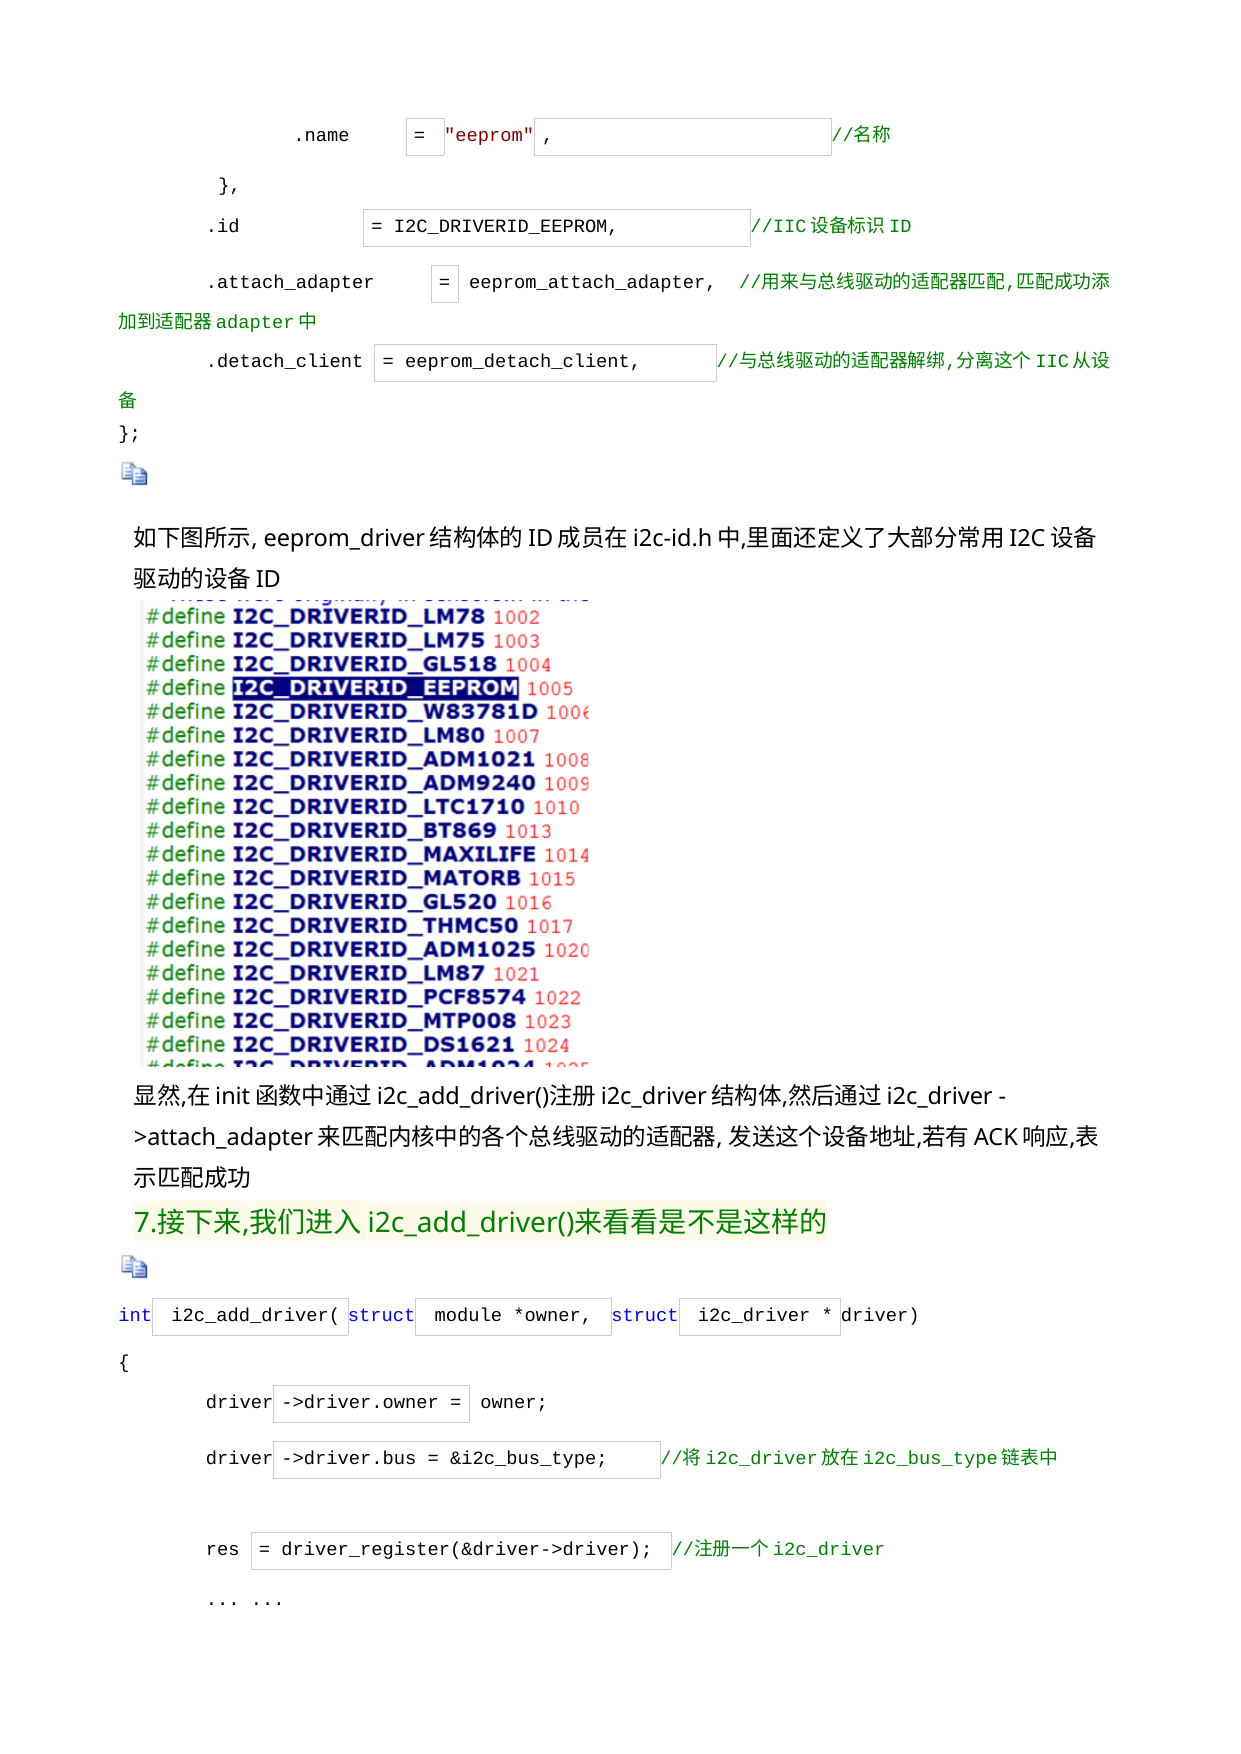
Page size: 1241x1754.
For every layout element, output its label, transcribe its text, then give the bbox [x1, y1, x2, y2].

text .name [118, 118, 406, 155]
text "eeprom" [445, 118, 534, 155]
text //名称 [832, 118, 1122, 155]
text >driver.bus = &i2c_bus_type; [274, 1442, 660, 1478]
picture [118, 455, 153, 491]
picture [140, 600, 589, 1067]
text //IIC设备标识ID [751, 209, 1122, 246]
text .id [118, 209, 363, 246]
picture [118, 1248, 153, 1284]
text driver- [118, 1441, 273, 1478]
text struct [349, 1298, 415, 1335]
text res [118, 1532, 251, 1569]
text owner; [470, 1385, 1122, 1422]
text int [118, 1298, 152, 1335]
text >driver.owner = [274, 1386, 469, 1422]
text .attach_adapter = eeprom_attach_adapter, //用来与总线驱动的适配器匹配,匹配成功添加到适配器adapter中 [118, 265, 1122, 334]
text struct [612, 1298, 679, 1335]
text }; [118, 424, 1122, 445]
text , [535, 119, 831, 155]
text module *owner, [416, 1299, 611, 1335]
text = [407, 119, 444, 155]
text { [118, 1353, 1122, 1374]
text ... ... [118, 1587, 1122, 1611]
text .detach_client = eeprom_detach_client, //与总线驱动的适配器解绑,分离这个IIC从设备 [118, 344, 1122, 413]
text i2c_add_driver( [153, 1299, 348, 1335]
text //注册一个i2c_driver [672, 1532, 1122, 1569]
text = I2C_DRIVERID_EEPROM, [364, 210, 750, 246]
text = driver_register(&driver->driver); [252, 1533, 671, 1569]
text driver- [118, 1385, 273, 1422]
text 如下图所示, eeprom_driver结构体的ID成员在i2c-id.h中,里面还定义了大部分常用I2C设备驱动的设备ID [134, 519, 1106, 594]
text 显然,在init函数中通过i2c_add_driver()注册i2c_driver结构体,然后通过i2c_driver ->attach_adapter来匹配内核中的各个总线驱动的适配器, 发送这个设备地址,若有ACK响应,表示匹配成功 [134, 1078, 1106, 1193]
text }, [118, 174, 1122, 197]
text 7.接下来,我们进入i2c_add_driver()来看看是不是这样的 [134, 1200, 1106, 1241]
text //将i2c_driver放在i2c_bus_type链表中 [661, 1441, 1122, 1478]
text driver) [841, 1298, 1122, 1335]
text i2c_driver * [680, 1299, 840, 1335]
